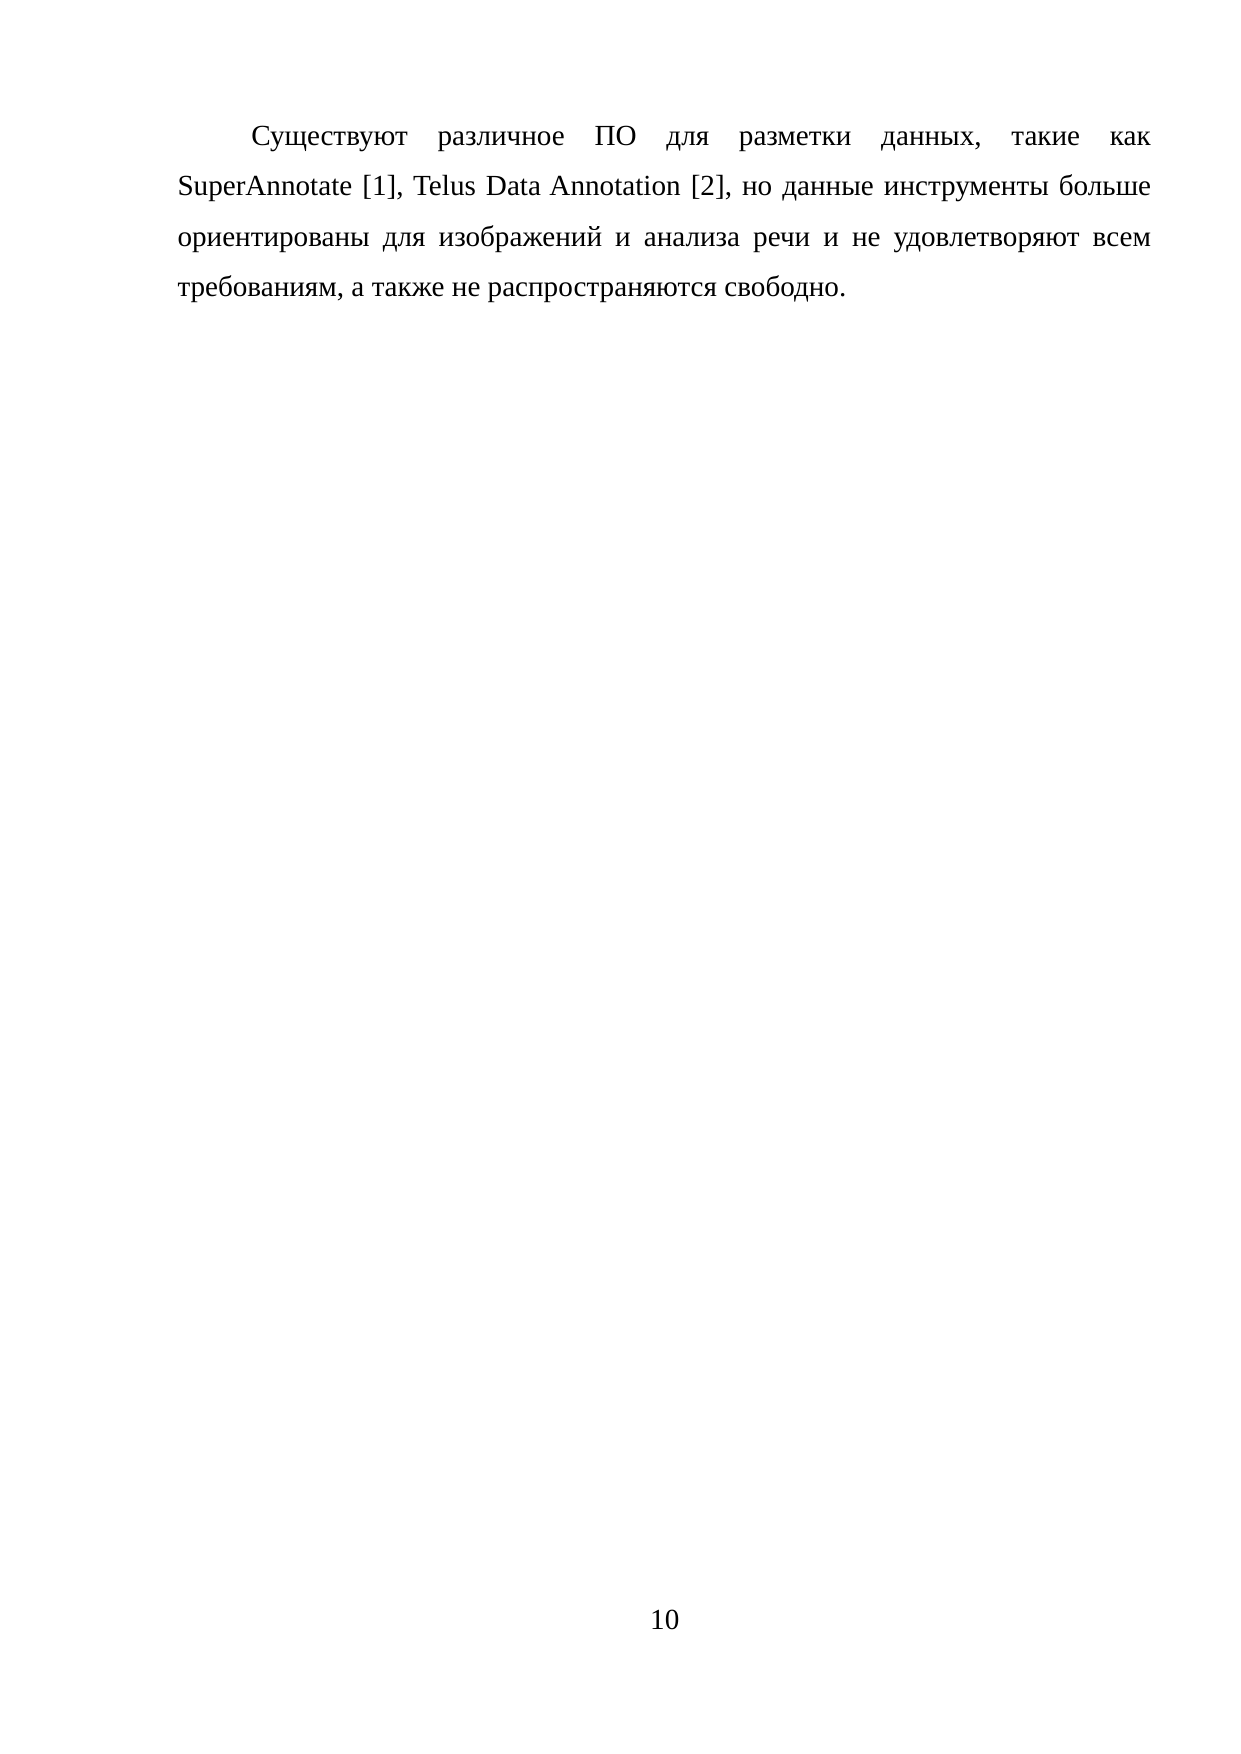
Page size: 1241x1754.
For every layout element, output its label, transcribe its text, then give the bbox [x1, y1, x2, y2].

text Существуют различное ПО для разметки данных, такие как SuperAnnotate [1], Telus Data Annotation [2], но данные инструменты больше ориентированы для изображений и анализа речи и не удовлетворяют всем требованиям, а также не распространяются свободно. [177, 118, 1152, 303]
